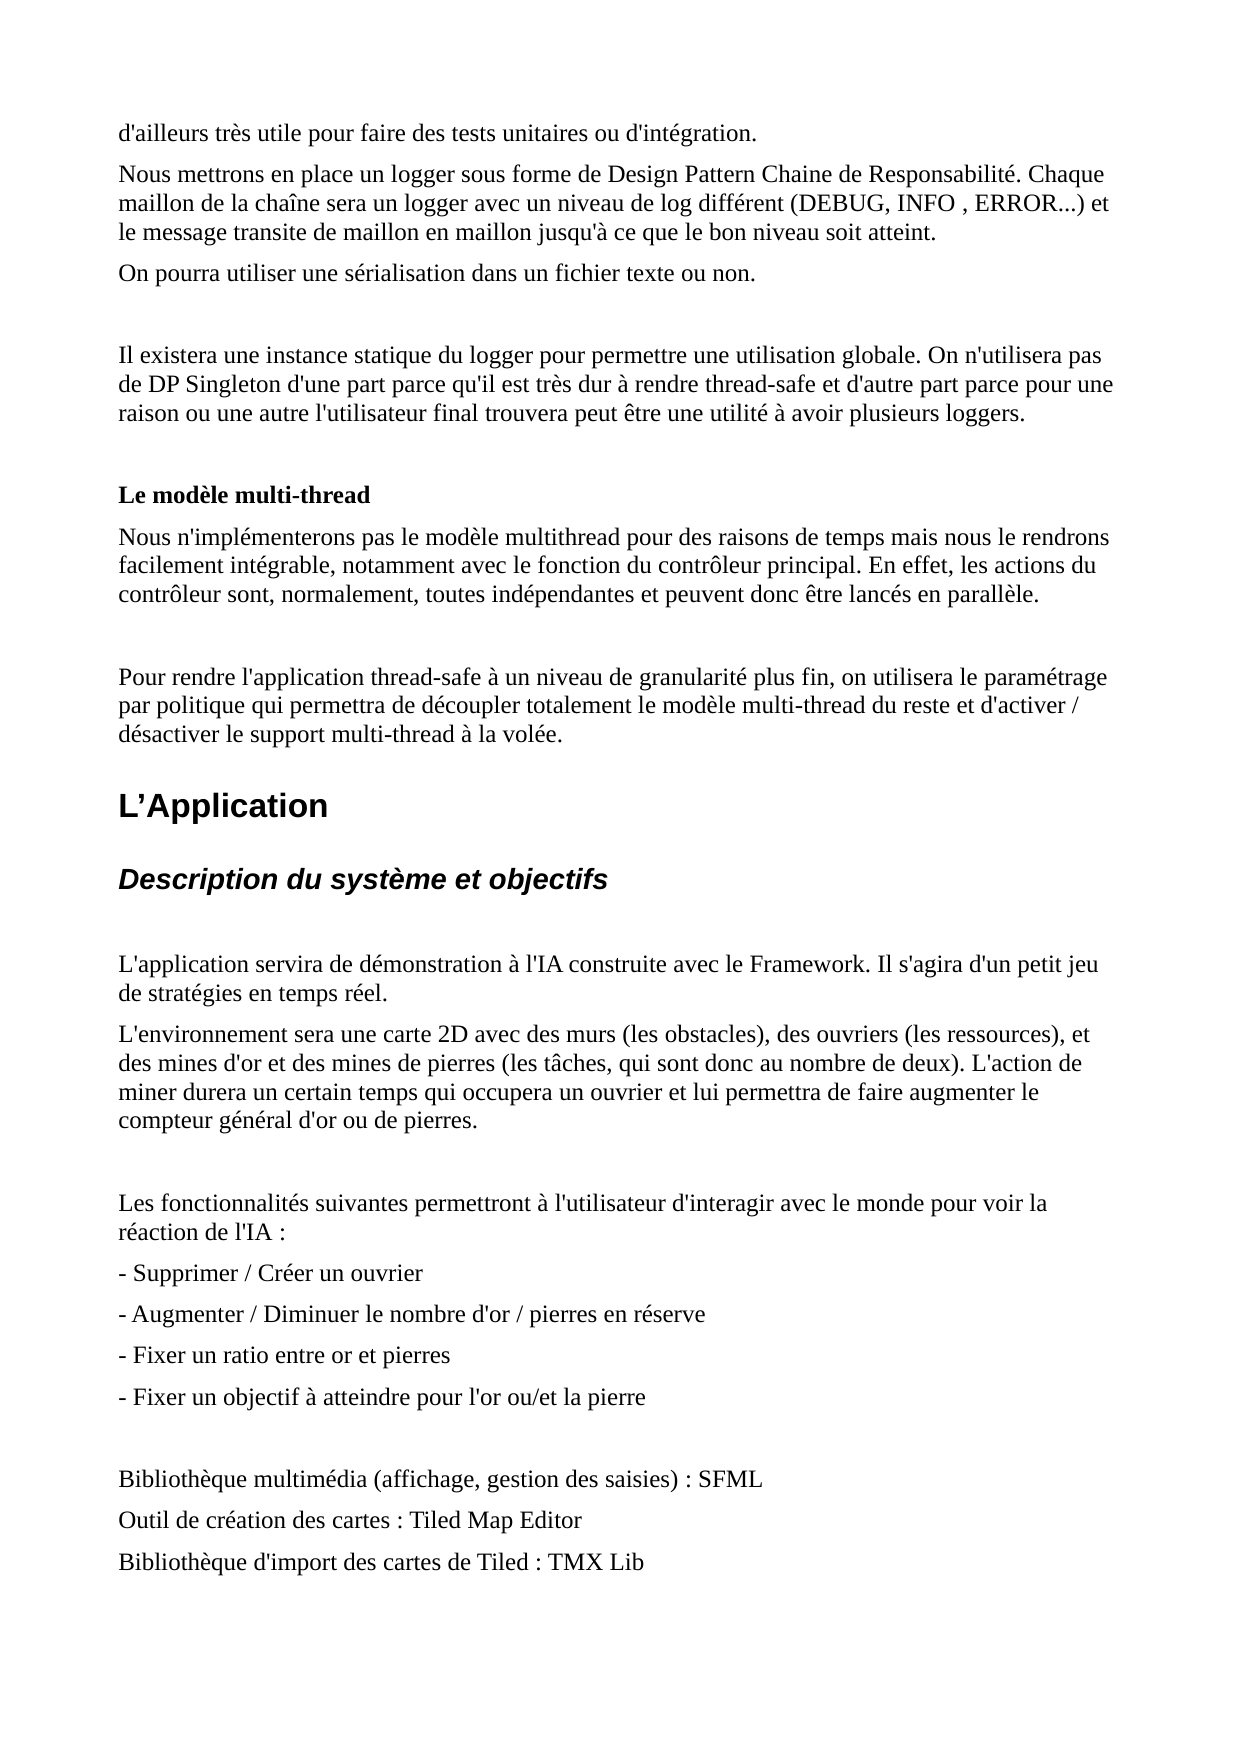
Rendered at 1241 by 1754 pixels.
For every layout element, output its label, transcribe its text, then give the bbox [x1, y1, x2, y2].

text Le modèle multi-thread [118, 481, 1122, 509]
subtitle Description du système et objectifs [118, 862, 1122, 895]
text Bibliothèque multimédia (affichage, gestion des saisies) : SFML [118, 1464, 1122, 1493]
text d'ailleurs très utile pour faire des tests unitaires ou d'intégration. [118, 118, 1122, 147]
text L'environnement sera une carte 2D avec des murs (les obstacles), des ouvriers (les ressources), et des mines d'or et des mines de pierres (les tâches, qui sont donc au nombre de deux). L'action de miner durera un certain temps qui occupera un ouvrier et lui permettra de faire augmenter le compteur général d'or ou de pierres. [118, 1019, 1122, 1134]
text Il existera une instance statique du logger pour permettre une utilisation globale. On n'utilisera pas de DP Singleton d'une part parce qu'il est très dur à rendre thread-safe et d'autre part parce pour une raison ou une autre l'utilisateur final trouvera peut être une utilité à avoir plusieurs loggers. [118, 341, 1122, 427]
text - Supprimer / Créer un ouvrier [118, 1258, 1122, 1287]
text Outil de création des cartes : Tiled Map Editor [118, 1505, 1122, 1534]
text - Fixer un ratio entre or et pierres [118, 1340, 1122, 1369]
text L'application servira de démonstration à l'IA construite avec le Framework. Il s'agira d'un petit jeu de stratégies en temps réel. [118, 949, 1122, 1007]
text - Augmenter / Diminuer le nombre d'or / pierres en réserve [118, 1299, 1122, 1328]
text On pourra utiliser une sérialisation dans un fichier texte ou non. [118, 258, 1122, 287]
text Pour rendre l'application thread-safe à un niveau de granularité plus fin, on utilisera le paramétrage par politique qui permettra de découpler totalement le modèle multi-thread du reste et d'activer / désactiver le support multi-thread à la volée. [118, 662, 1122, 748]
text Bibliothèque d'import des cartes de Tiled : TMX Lib [118, 1547, 1122, 1575]
text Nous n'implémenterons pas le modèle multithread pour des raisons de temps mais nous le rendrons facilement intégrable, notamment avec le fonction du contrôleur principal. En effet, les actions du contrôleur sont, normalement, toutes indépendantes et peuvent donc être lancés en parallèle. [118, 522, 1122, 608]
text - Fixer un objectif à atteindre pour l'or ou/et la pierre [118, 1382, 1122, 1410]
subtitle L’Application [118, 786, 1122, 824]
text Les fonctionnalités suivantes permettront à l'utilisateur d'interagir avec le monde pour voir la réaction de l'IA : [118, 1188, 1122, 1245]
text Nous mettrons en place un logger sous forme de Design Pattern Chaine de Responsabilité. Chaque maillon de la chaîne sera un logger avec un niveau de log différent (DEBUG, INFO , ERROR...) et le message transite de maillon en maillon jusqu'à ce que le bon niveau soit atteint. [118, 159, 1122, 246]
